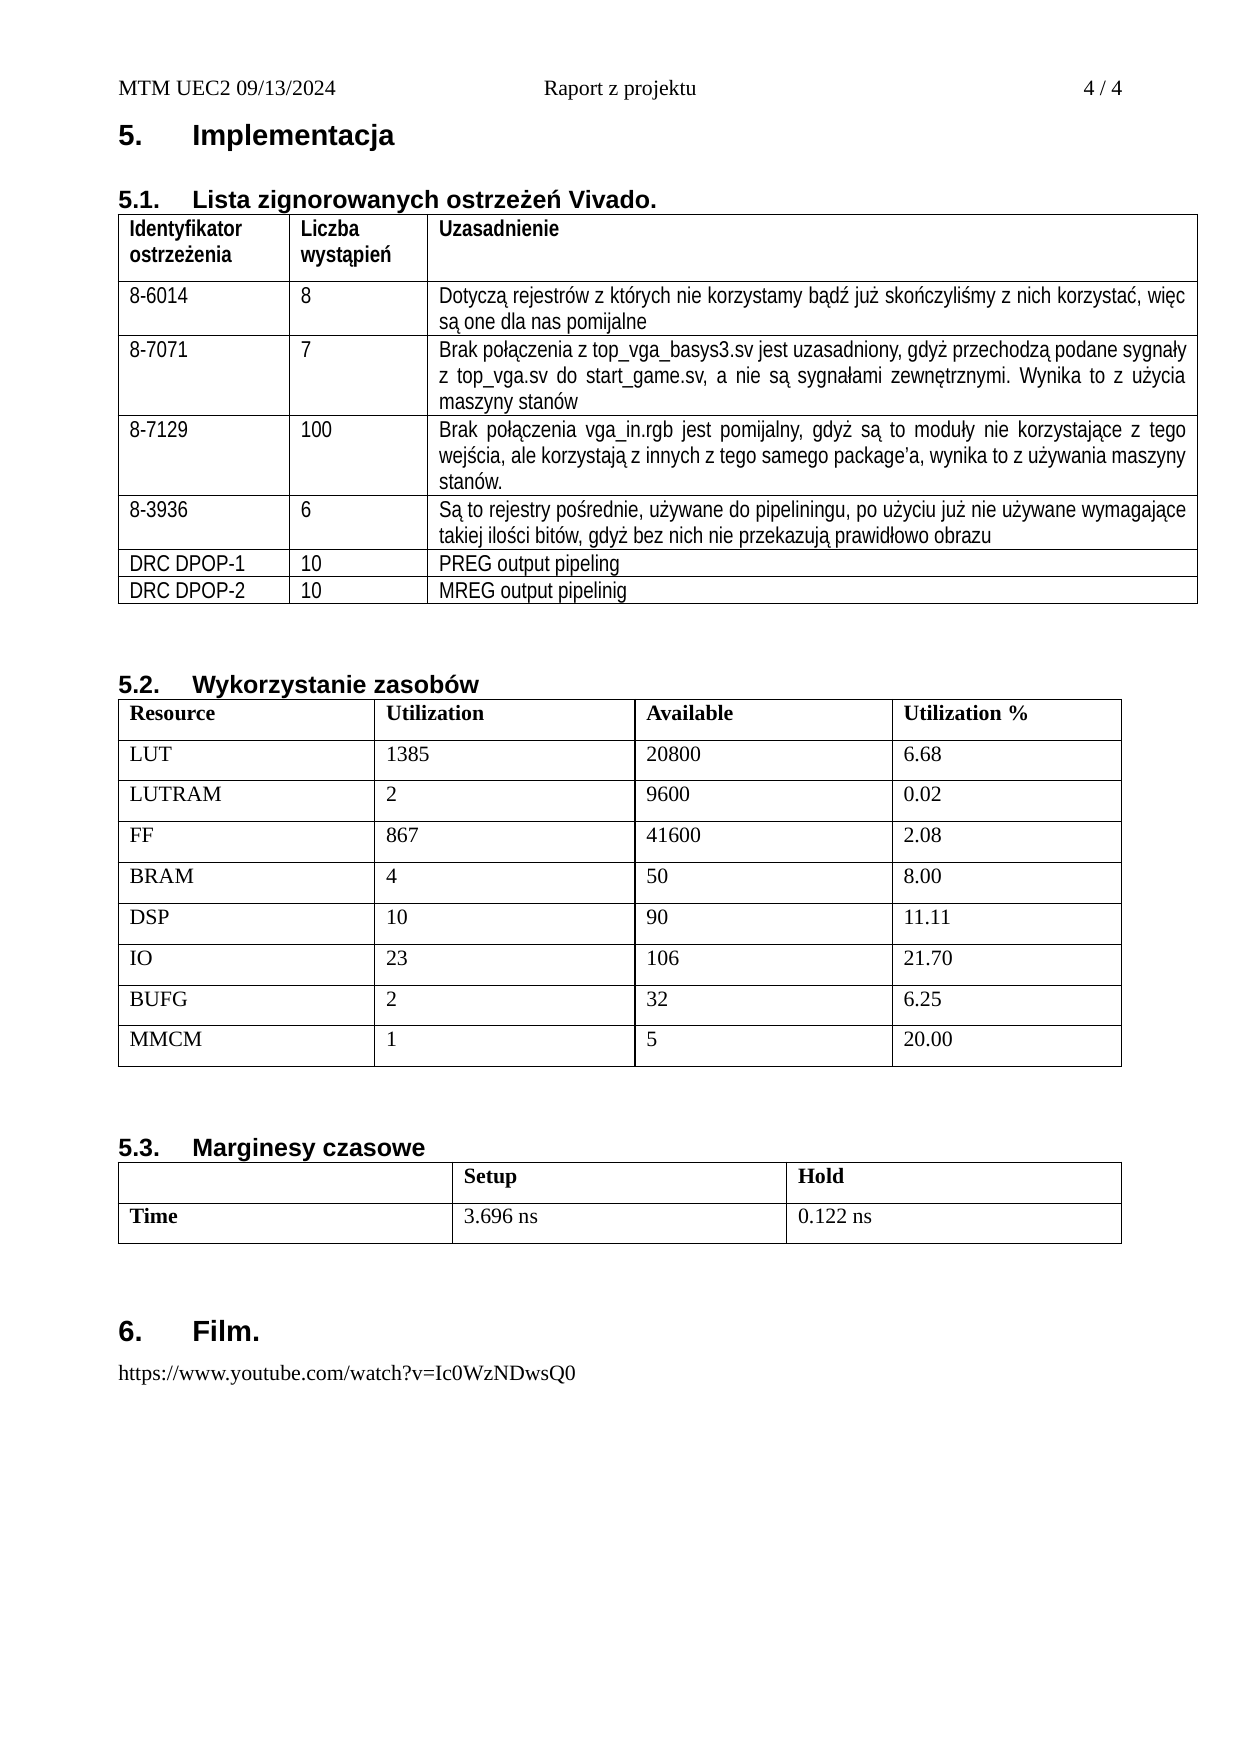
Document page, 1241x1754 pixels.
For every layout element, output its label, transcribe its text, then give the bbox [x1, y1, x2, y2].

table_header Identyfikator ostrzeżenia [119, 215, 289, 281]
table_cell 11.11 [893, 904, 1121, 944]
table_cell 41600 [636, 822, 892, 862]
table_cell 867 [375, 822, 634, 862]
table_cell 6.68 [893, 741, 1121, 780]
table_header Hold [787, 1163, 1121, 1202]
table_cell Są to rejestry pośrednie, używane do pipeliningu, po użyciu już nie używane wymagające takiej ilości bitów, gdyż bez nich nie przekazują prawidłowo obrazu [428, 496, 1197, 548]
table_cell 0.122 ns [787, 1204, 1121, 1243]
table_header Setup [453, 1163, 786, 1202]
table_cell MMCM [119, 1026, 374, 1066]
table_cell 106 [636, 945, 892, 984]
table_cell BUFG [119, 986, 374, 1025]
table_cell DSP [119, 904, 374, 944]
table_cell 1 [375, 1026, 634, 1066]
table_cell 1385 [375, 741, 634, 780]
table_cell 8-7071 [119, 336, 289, 414]
table_header Uzasadnienie [428, 215, 1197, 281]
table_cell 50 [636, 863, 892, 903]
table_header Utilization % [893, 700, 1121, 739]
subtitle Film. [118, 1314, 1122, 1348]
subtitle Implementacja [118, 118, 1122, 152]
table_cell 6.25 [893, 986, 1121, 1025]
table_header [119, 1163, 452, 1202]
table_cell FF [119, 822, 374, 862]
table_cell Time [119, 1204, 452, 1243]
table_cell 32 [636, 986, 892, 1025]
table_cell Brak połączenia vga_in.rgb jest pomijalny, gdyż są to moduły nie korzystające z tego wejścia, ale korzystają z innych z tego samego package’a, wynika to z używania maszyny stanów. [428, 416, 1197, 495]
table_cell DRC DPOP-1 [119, 550, 289, 576]
table_cell MREG output pipelinig [428, 577, 1197, 603]
table_header Available [636, 700, 892, 739]
table_cell 8-7129 [119, 416, 289, 495]
subtitle Lista zignorowanych ostrzeżeń Vivado. [118, 185, 1122, 214]
subtitle Wykorzystanie zasobów [118, 670, 1122, 699]
table_cell 10 [375, 904, 634, 944]
table_cell PREG output pipeling [428, 550, 1197, 576]
table_cell DRC DPOP-2 [119, 577, 289, 603]
subtitle Marginesy czasowe [118, 1133, 1122, 1162]
table_cell 4 [375, 863, 634, 903]
table_cell 21.70 [893, 945, 1121, 984]
table_cell 10 [290, 550, 427, 576]
table_cell IO [119, 945, 374, 984]
table_cell 3.696 ns [453, 1204, 786, 1243]
table_cell 0.02 [893, 781, 1121, 821]
table_cell BRAM [119, 863, 374, 903]
table_cell 7 [290, 336, 427, 414]
table_cell 20.00 [893, 1026, 1121, 1066]
table_cell 8.00 [893, 863, 1121, 903]
table_cell LUTRAM [119, 781, 374, 821]
table_cell 2 [375, 781, 634, 821]
table_header Liczba wystąpień [290, 215, 427, 281]
table_cell 2 [375, 986, 634, 1025]
table_cell 20800 [636, 741, 892, 780]
table_cell Dotyczą rejestrów z których nie korzystamy bądź już skończyliśmy z nich korzystać, więc są one dla nas pomijalne [428, 282, 1197, 334]
table_cell 8 [290, 282, 427, 334]
text https://www.youtube.com/watch?v=Ic0WzNDwsQ0 [118, 1360, 1122, 1385]
table_cell 9600 [636, 781, 892, 821]
table_cell 5 [636, 1026, 892, 1066]
table_cell 2.08 [893, 822, 1121, 862]
table_cell Brak połączenia z top_vga_basys3.sv jest uzasadniony, gdyż przechodzą podane sygnały z top_vga.sv do start_game.sv, a nie są sygnałami zewnętrznymi. Wynika to z użycia maszyny stanów [428, 336, 1197, 414]
table_cell 23 [375, 945, 634, 984]
table_cell 8-6014 [119, 282, 289, 334]
table_cell 90 [636, 904, 892, 944]
table_cell 8-3936 [119, 496, 289, 548]
table_cell 100 [290, 416, 427, 495]
table_cell 10 [290, 577, 427, 603]
table_header Utilization [375, 700, 634, 739]
table_cell LUT [119, 741, 374, 780]
table_cell 6 [290, 496, 427, 548]
table_header Resource [119, 700, 374, 739]
